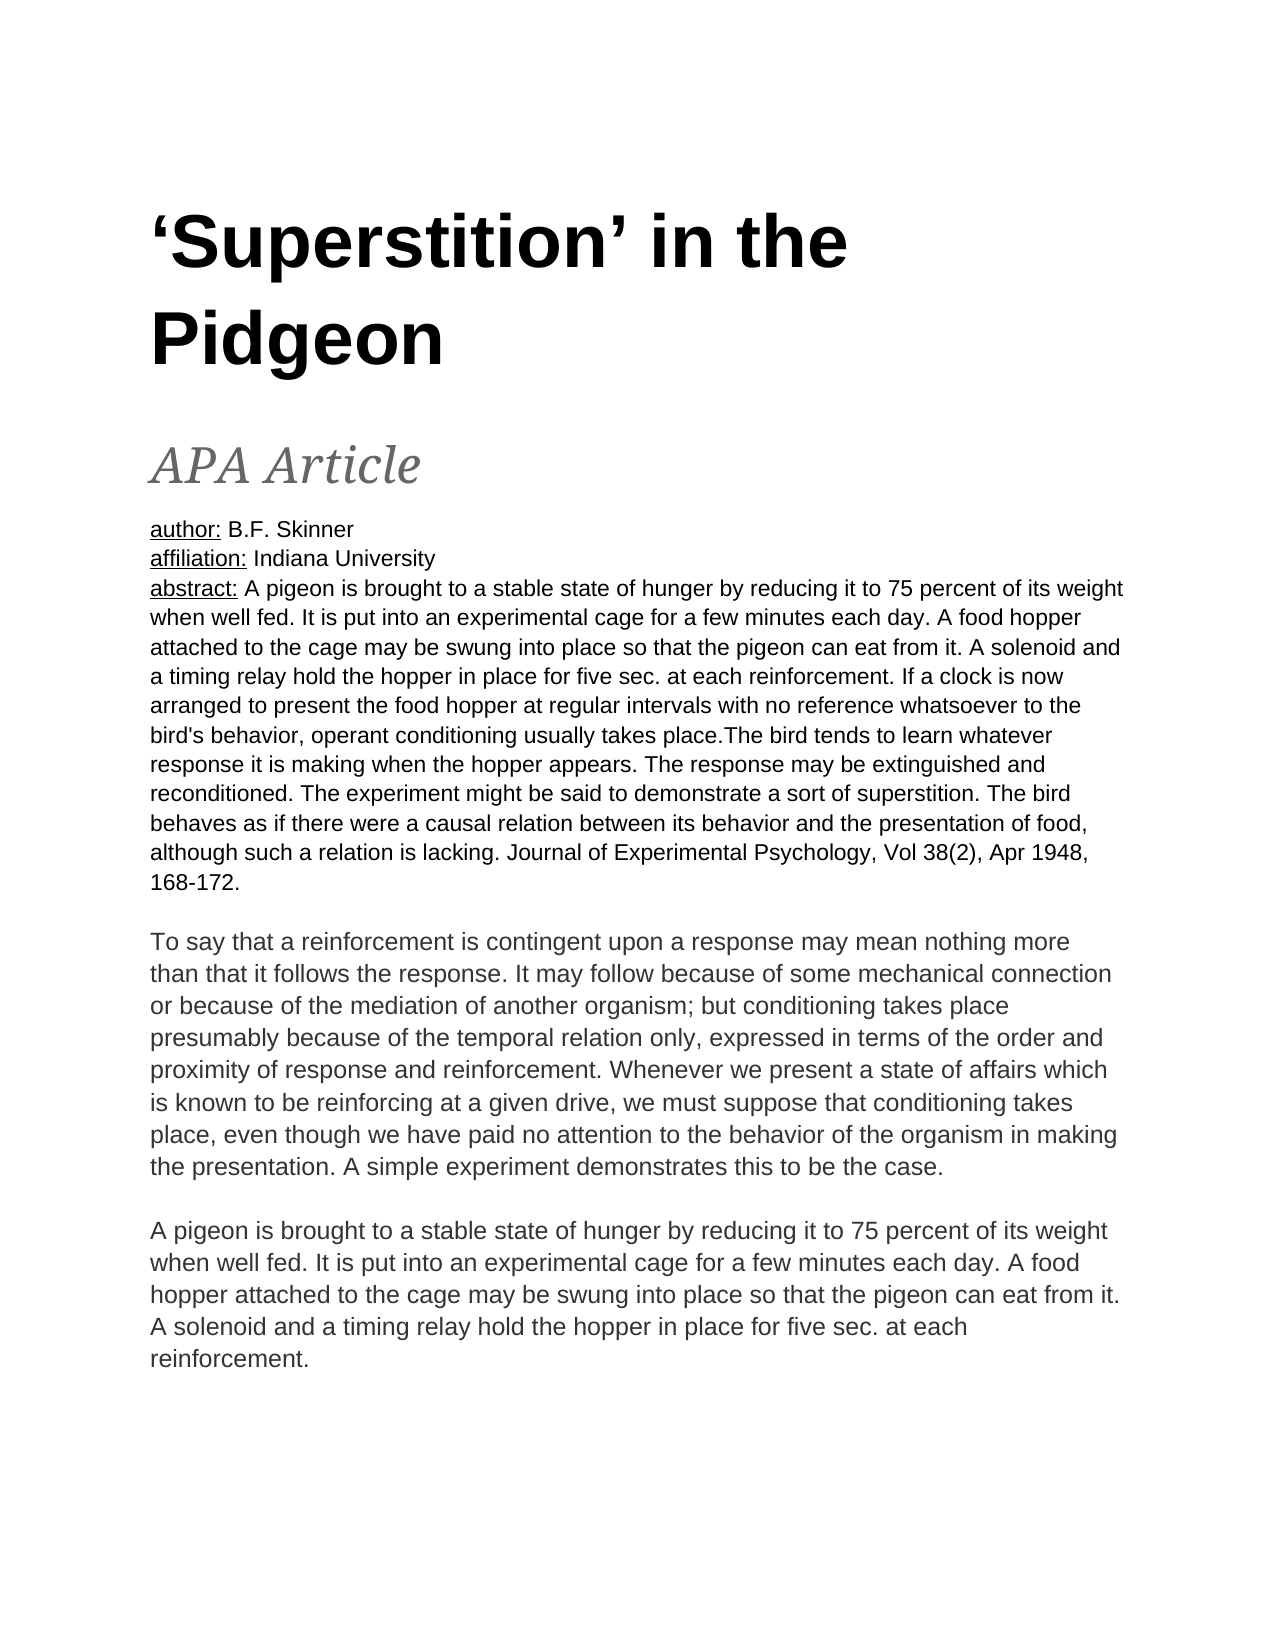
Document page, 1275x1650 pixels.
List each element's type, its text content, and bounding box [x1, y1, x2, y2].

text abstract: A pigeon is brought to a stable state of hunger by reducing it to 75 percent of its weight when well fed. It is put into an experimental cage for a few minutes each day. A food hopper attached to the cage may be swung into place so that the pigeon can eat from it. A solenoid and a timing relay hold the hopper in place for five sec. at each reinforcement. If a clock is now arranged to present the food hopper at regular intervals with no reference whatsoever to the bird's behavior, operant conditioning usually takes place.The bird tends to learn whatever response it is making when the hopper appears. The response may be extinguished and reconditioned. The experiment might be said to demonstrate a sort of superstition. The bird behaves as if there were a causal relation between its behavior and the presentation of food, although such a relation is lacking. Journal of Experimental Psychology, Vol 38(2), Apr 1948, 168-172. [150, 575, 1125, 895]
title ‘Superstition’ in the Pidgeon [150, 200, 1125, 380]
text To say that a reinforcement is contingent upon a response may mean nothing more than that it follows the response. It may follow because of some mechanical connection or because of the mediation of another organism; but conditioning takes place presumably because of the temporal relation only, expressed in terms of the order and proximity of response and reinforcement. Whenever we present a state of affairs which is known to be reinforcing at a given drive, we must suppose that conditioning takes place, even though we have paid no attention to the behavior of the organism in making the presentation. A simple experiment demonstrates this to be the case. [150, 928, 1125, 1180]
text affiliation: Indiana University [150, 546, 1125, 572]
text author: B.F. Skinner [150, 517, 1125, 542]
subtitle APA Article [150, 430, 1125, 498]
text A pigeon is brought to a stable state of hunger by reducing it to 75 percent of its weight when well fed. It is put into an experimental cage for a few minutes each day. A food hopper attached to the cage may be swung into place so that the pigeon can eat from it. A solenoid and a timing relay hold the hopper in place for five sec. at each reinforcement. [150, 1217, 1125, 1373]
